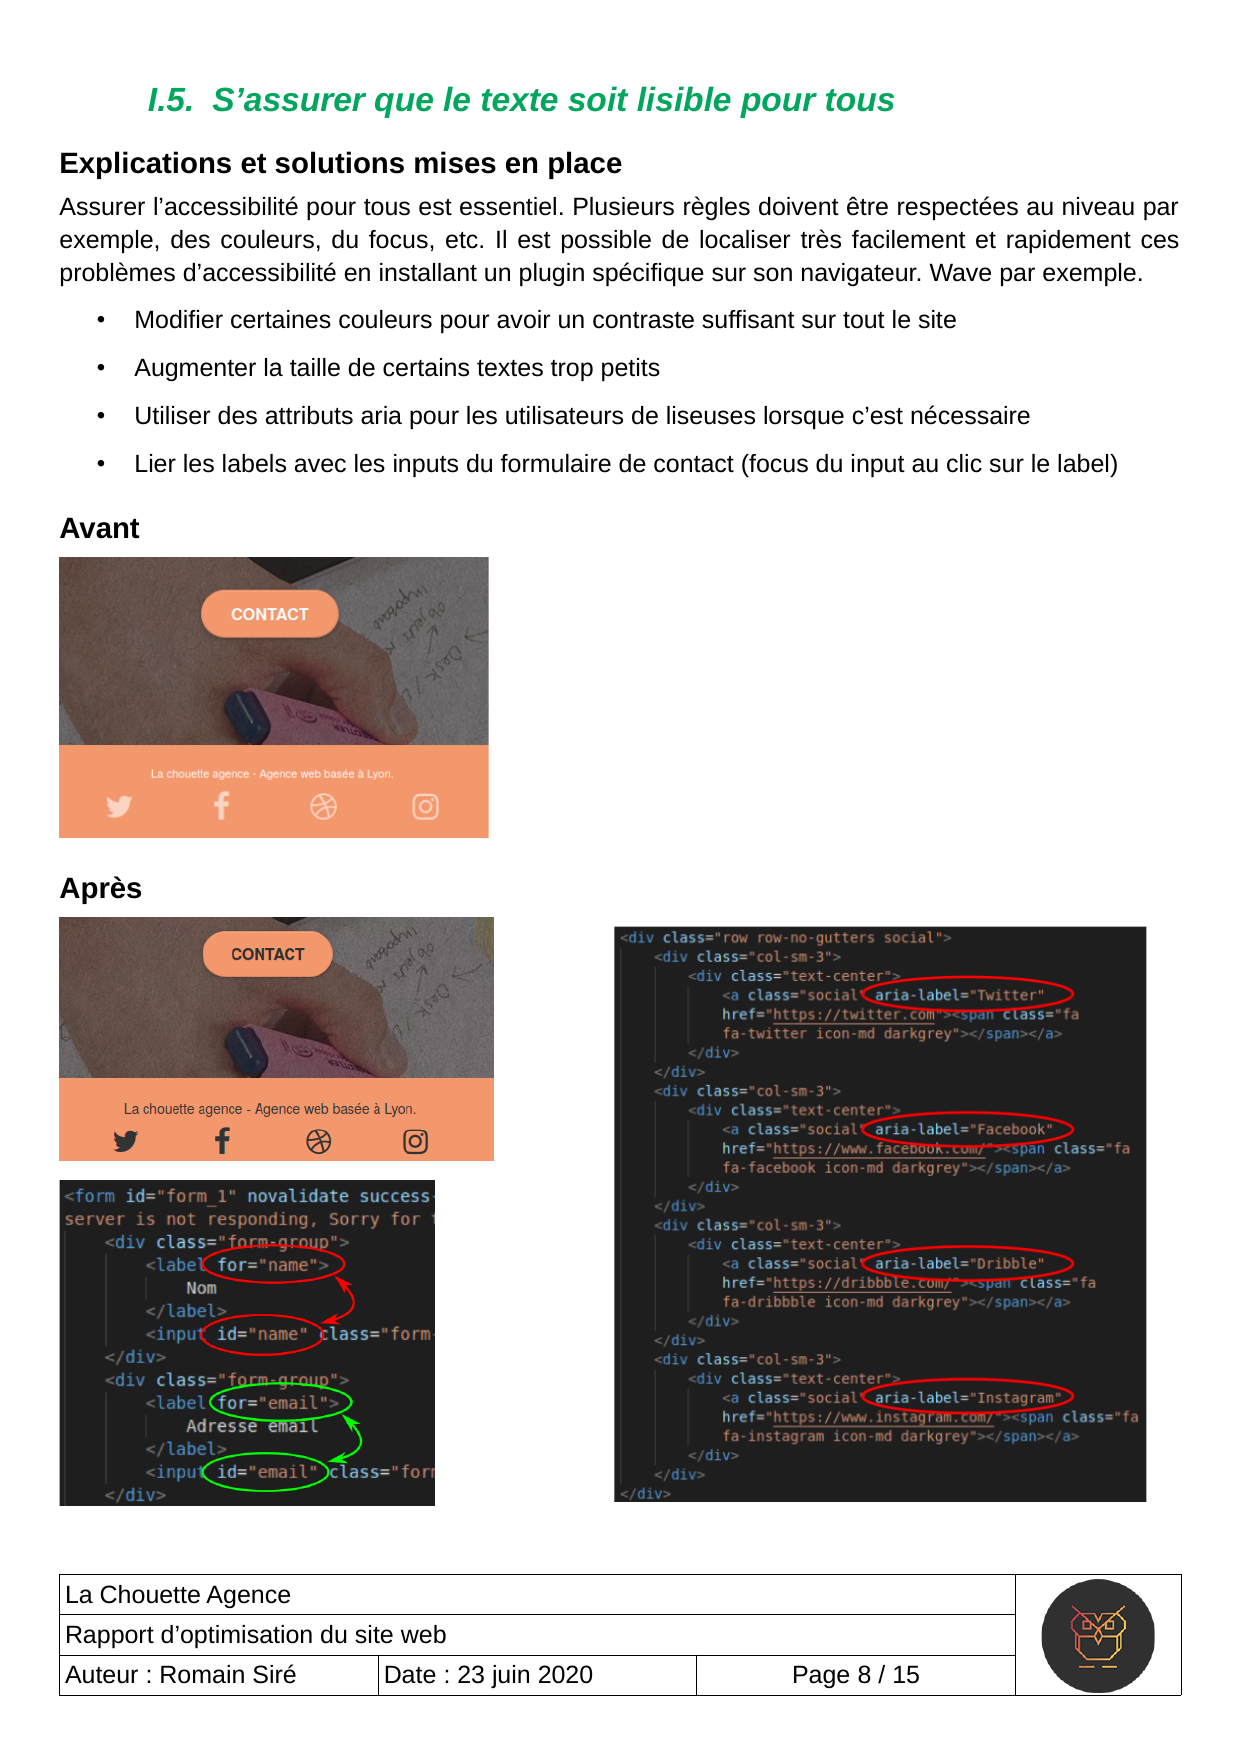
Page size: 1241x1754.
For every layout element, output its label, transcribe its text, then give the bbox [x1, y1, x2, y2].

list Lier les labels avec les inputs du formulaire de contact (focus du input au clic sur le label) [97, 449, 1181, 477]
picture [59, 917, 494, 1161]
text Assurer l’accessibilité pour tous est essentiel. Plusieurs règles doivent être respectées au niveau par exemple, des couleurs, du focus, etc. Il est possible de localiser très facilement et rapidement ces problèmes d’accessibilité en installant un plugin spécifique sur son navigateur. Wave par exemple. [59, 192, 1181, 287]
picture [1041, 1579, 1155, 1693]
picture [59, 557, 489, 838]
subtitle Après [59, 871, 1181, 905]
picture [613, 924, 1147, 1502]
subtitle S’assurer que le texte soit lisible pour tous [148, 80, 1181, 118]
list Modifier certaines couleurs pour avoir un contraste suffisant sur tout le site [97, 306, 1181, 334]
list Utiliser des attributs aria pour les utilisateurs de liseuses lorsque c’est nécessaire [97, 401, 1181, 430]
subtitle Avant [59, 511, 1181, 545]
picture [59, 1180, 435, 1506]
list Augmenter la taille de certains textes trop petits [97, 353, 1181, 382]
subtitle Explications et solutions mises en place [59, 146, 1181, 179]
